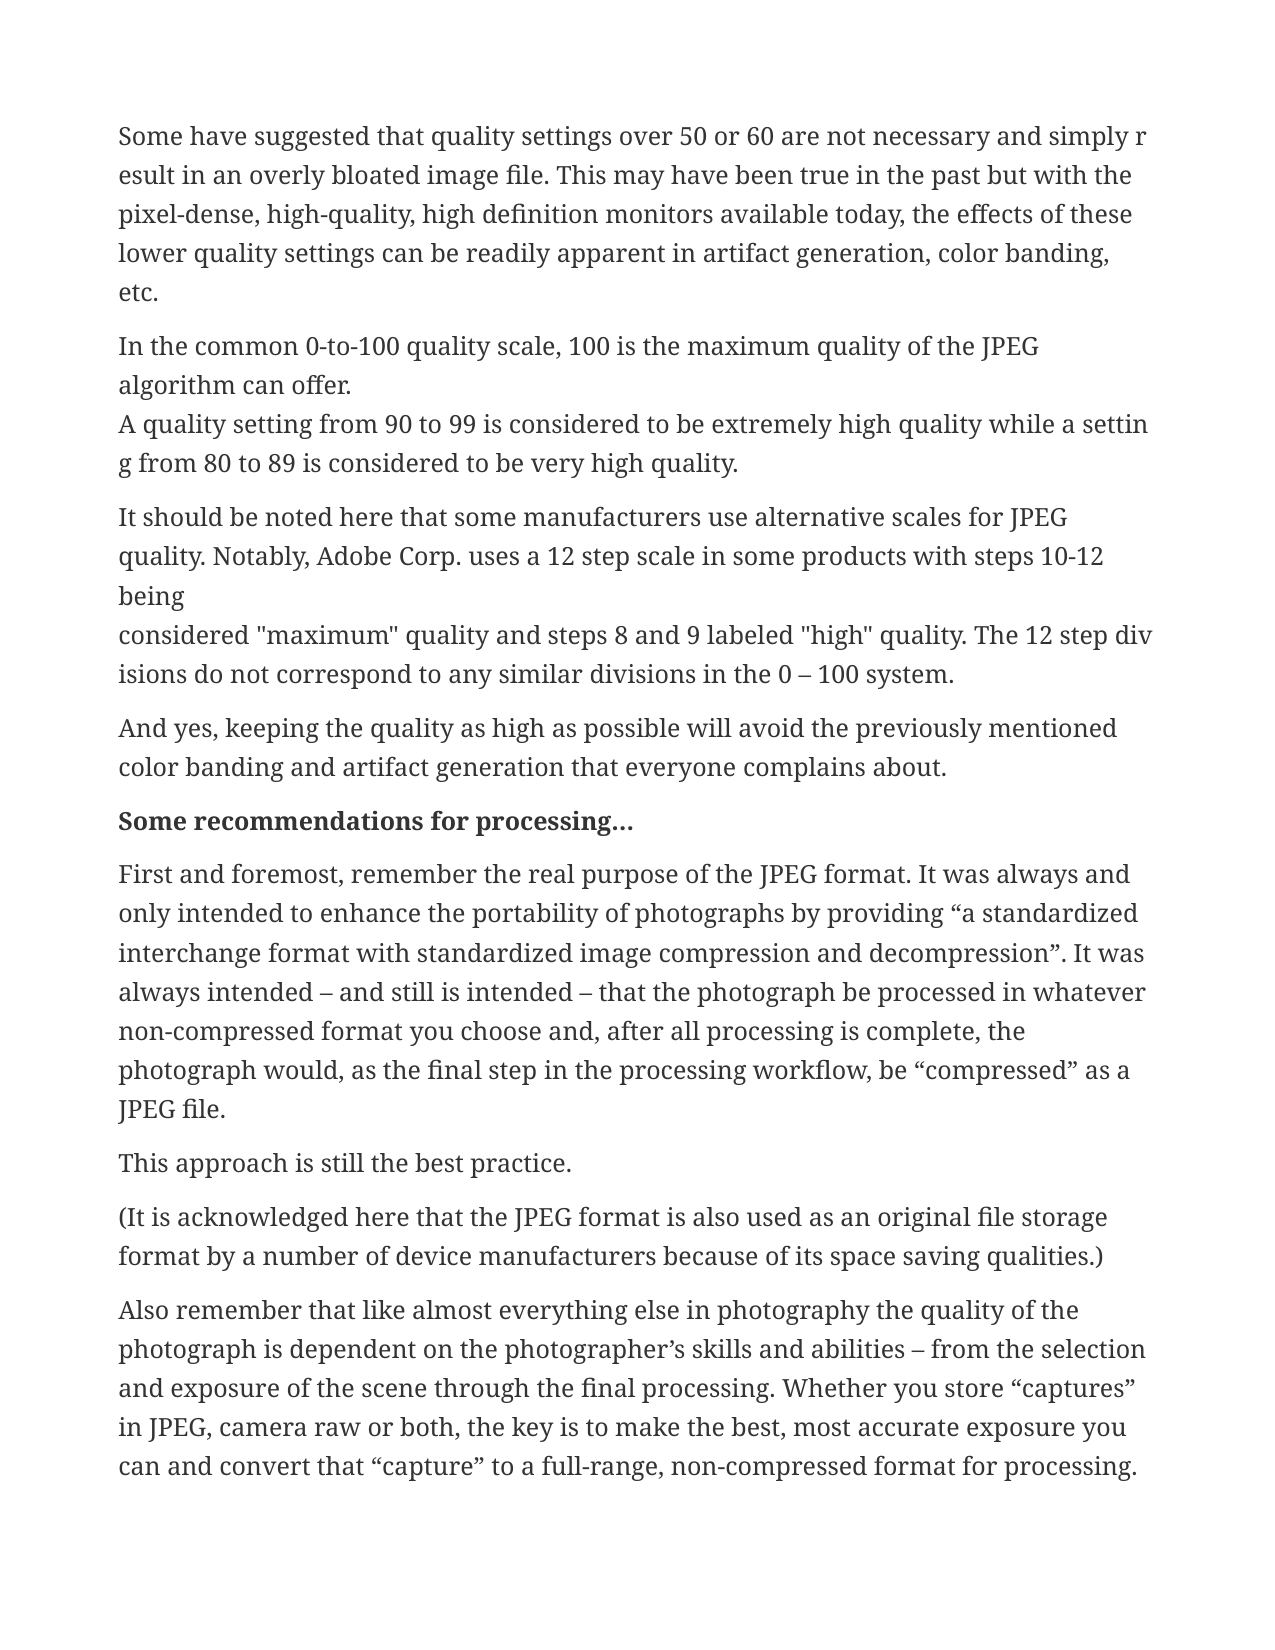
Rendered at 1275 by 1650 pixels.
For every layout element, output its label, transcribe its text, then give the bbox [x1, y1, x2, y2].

text And yes, keeping the quality as high as possible will avoid the previously mentioned color banding and artifact generation that everyone complains about. [118, 710, 1157, 783]
text Also remember that like almost everything else in photography the quality of the photograph is dependent on the photographer’s skills and abilities – from the selection and exposure of the scene through the final processing. Whether you store “captures” in JPEG, camera raw or both, the key is to make the best, most accurate exposure you can and convert that “capture” to a full-range, non-compressed format for processing. [118, 1292, 1157, 1483]
text In the common 0-to-100 quality scale, 100 is the maximum quality of the JPEG algorithm can offer. A quality setting from 90 to 99 is considered to be extremely high quality while a setting from 80 to 89 is considered to be very high quality. [118, 328, 1157, 480]
text Some recommendations for processing… [118, 803, 1157, 837]
text It should be noted here that some manufacturers use alternative scales for JPEG quality. Notably, Adobe Corp. uses a 12 step scale in some products with steps 10-12 being considered "maximum" quality and steps 8 and 9 labeled "high" quality. The 12 step divisions do not correspond to any similar divisions in the 0 – 100 system. [118, 500, 1157, 691]
text First and foremost, remember the real purpose of the JPEG format. It was always and only intended to enhance the portability of photographs by providing “a standardized interchange format with standardized image compression and decompression”. It was always intended – and still is intended – that the photograph be processed in whatever non-compressed format you choose and, after all processing is complete, the photograph would, as the final step in the processing workflow, be “compressed” as a JPEG file. [118, 857, 1157, 1126]
text This approach is still the best practice. [118, 1146, 1157, 1180]
text (It is acknowledged here that the JPEG format is also used as an original file storage format by a number of device manufacturers because of its space saving qualities.) [118, 1199, 1157, 1273]
text Some have suggested that quality settings over 50 or 60 are not necessary and simply result in an overly bloated image file. This may have been true in the past but with the pixel-dense, high-quality, high definition monitors available today, the effects of these lower quality settings can be readily apparent in artifact generation, color banding, etc. [118, 118, 1157, 309]
